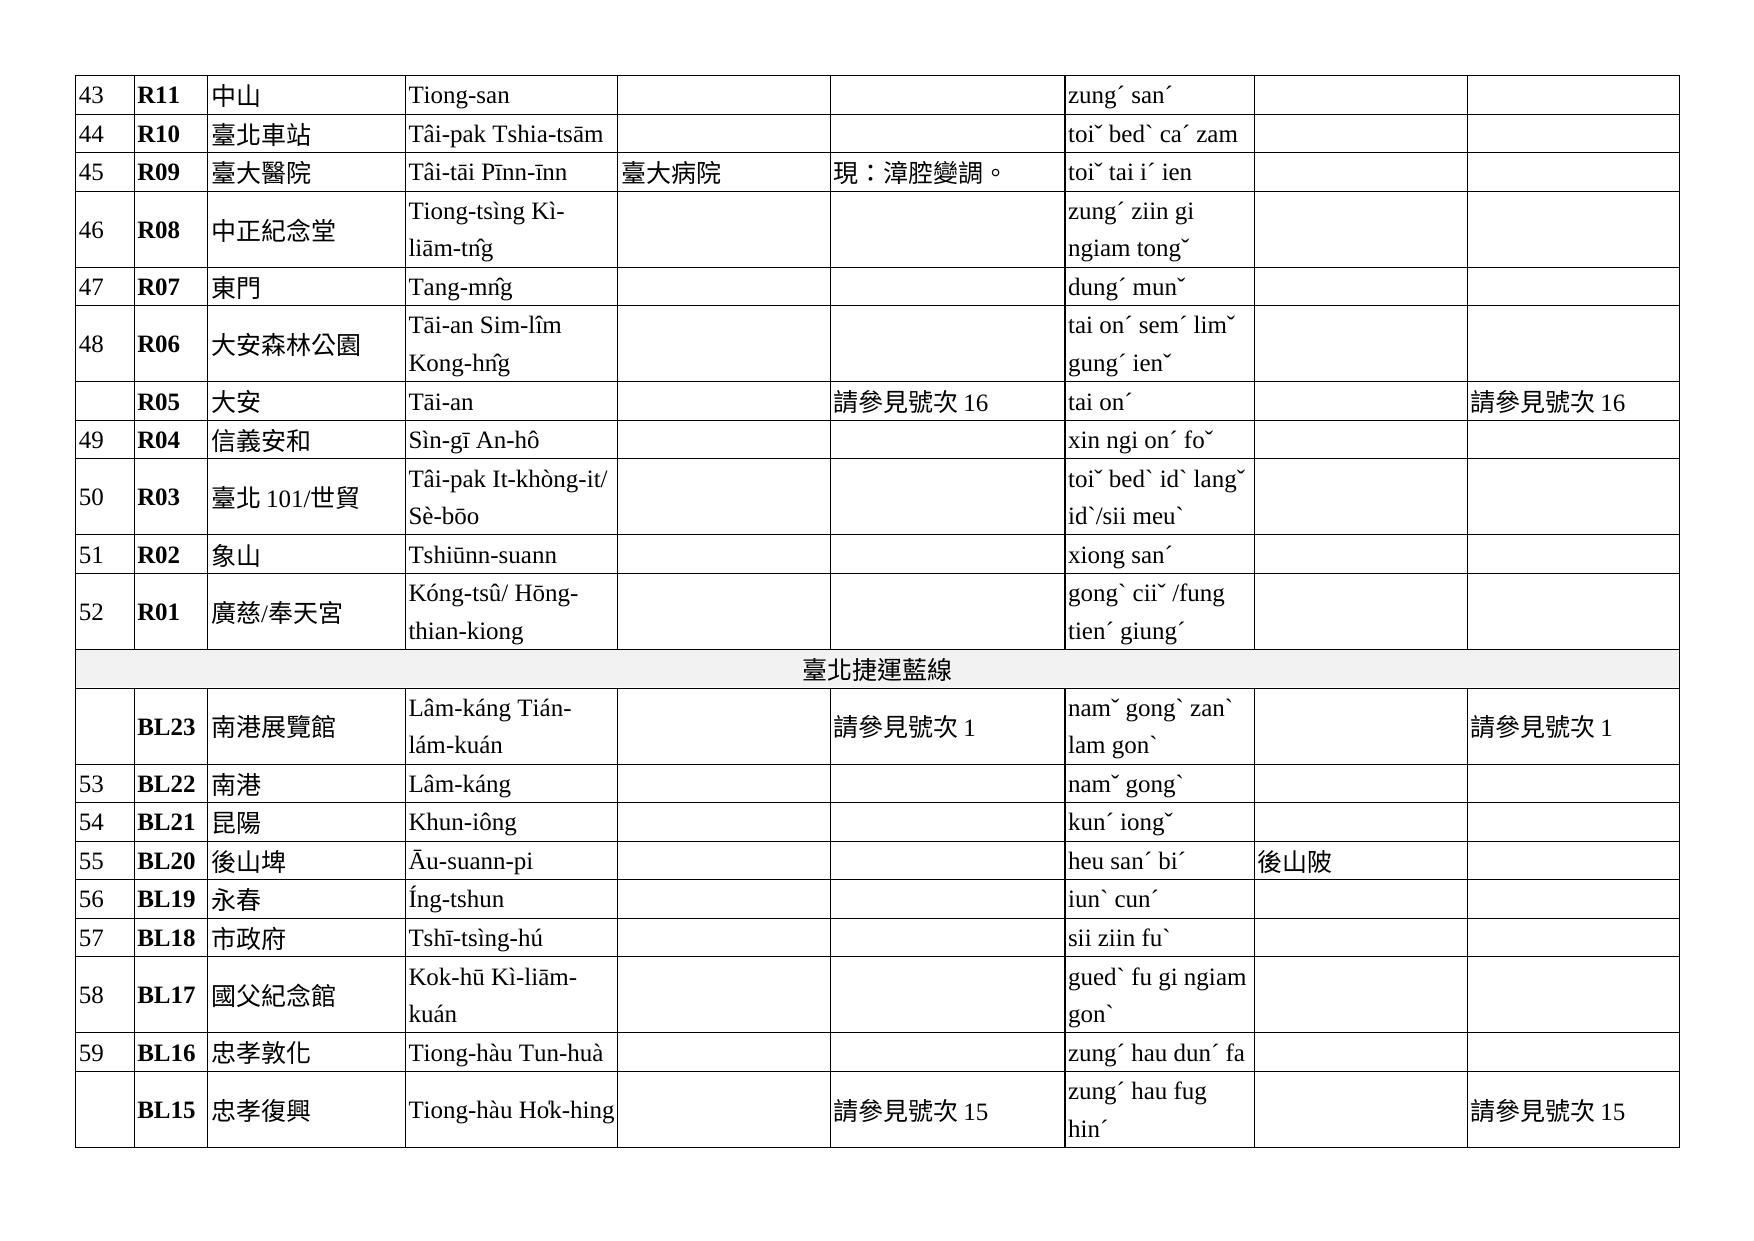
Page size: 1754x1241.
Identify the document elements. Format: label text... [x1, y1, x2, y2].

table_cell [618, 803, 830, 841]
table_cell R01 [135, 574, 207, 649]
table_cell Lâm-káng [406, 765, 617, 802]
table_cell [1255, 1072, 1467, 1147]
table_cell 中正紀念堂 [208, 192, 405, 267]
table_cell [1468, 1033, 1679, 1071]
table_cell [831, 535, 1064, 573]
table_cell zungˊ ziin gi ngiam tongˇ [1066, 192, 1254, 267]
table_cell [831, 880, 1064, 918]
table_cell namˇ gongˋ [1066, 765, 1254, 802]
table_cell gongˋ ciiˇ /fung tienˊ giungˊ [1066, 574, 1254, 649]
table_cell [831, 574, 1064, 649]
table_cell BL15 [135, 1072, 207, 1147]
table_cell 中山 [208, 76, 405, 113]
table_cell 信義安和 [208, 421, 405, 458]
table_cell Íng-tshun [406, 880, 617, 918]
table_cell R06 [135, 306, 207, 381]
table_cell 54 [76, 803, 134, 841]
table_cell [76, 382, 134, 420]
table_cell [831, 919, 1064, 956]
table_cell [618, 1072, 830, 1147]
table_cell 59 [76, 1033, 134, 1071]
table_cell [1468, 421, 1679, 458]
table_cell 廣慈/奉天宮 [208, 574, 405, 649]
table_cell [618, 1033, 830, 1071]
table_cell zungˊ hau dunˊ fa [1066, 1033, 1254, 1071]
table_cell 請參見號次1 [1468, 689, 1679, 763]
table_cell iunˋ cunˊ [1066, 880, 1254, 918]
table_cell 大安森林公園 [208, 306, 405, 381]
table_cell 請參見號次1 [831, 689, 1064, 763]
table_cell BL17 [135, 957, 207, 1032]
table_cell [618, 842, 830, 879]
table_cell [1255, 459, 1467, 534]
table_cell 50 [76, 459, 134, 534]
table_cell [1255, 153, 1467, 191]
table_cell [1468, 192, 1679, 267]
table_cell 忠孝復興 [208, 1072, 405, 1147]
table_cell [76, 689, 134, 763]
table_cell BL19 [135, 880, 207, 918]
table_cell [1255, 192, 1467, 267]
table_cell [618, 957, 830, 1032]
table_cell 48 [76, 306, 134, 381]
table_cell Tshī-tsìng-hú [406, 919, 617, 956]
table_cell [1255, 1033, 1467, 1071]
table_cell 後山陂 [1255, 842, 1467, 879]
table_cell Tang-mn̂g [406, 268, 617, 305]
table_cell BL22 [135, 765, 207, 802]
table_cell 臺北101/世貿 [208, 459, 405, 534]
table_cell [1468, 459, 1679, 534]
table_cell 忠孝敦化 [208, 1033, 405, 1071]
table_cell BL21 [135, 803, 207, 841]
table_cell 後山埤 [208, 842, 405, 879]
table_cell [831, 268, 1064, 305]
table_cell [1255, 803, 1467, 841]
table_cell 現：漳腔變調。 [831, 153, 1064, 191]
table_cell [1255, 574, 1467, 649]
table_cell Tāi-an Sim-lîm Kong-hn̂g [406, 306, 617, 381]
table_cell namˇ gongˋ zanˋ lam gonˋ [1066, 689, 1254, 763]
table_cell [618, 689, 830, 763]
table_cell [831, 115, 1064, 152]
table_cell Tiong-san [406, 76, 617, 113]
table_cell [1468, 306, 1679, 381]
table_cell 東門 [208, 268, 405, 305]
table_cell [1468, 153, 1679, 191]
table_cell 43 [76, 76, 134, 113]
table_cell tai onˊ [1066, 382, 1254, 420]
table_cell Tiong-hàu Tun-huà [406, 1033, 617, 1071]
table_cell [1468, 535, 1679, 573]
table_cell 象山 [208, 535, 405, 573]
table_cell Khun-iông [406, 803, 617, 841]
table_cell BL20 [135, 842, 207, 879]
table_cell [618, 115, 830, 152]
table_cell 請參見號次16 [831, 382, 1064, 420]
table_cell guedˋ fu gi ngiam gonˋ [1066, 957, 1254, 1032]
table_cell Sìn-gī An-hô [406, 421, 617, 458]
table_cell toiˇ tai iˊ ien [1066, 153, 1254, 191]
table_cell R05 [135, 382, 207, 420]
table_cell BL18 [135, 919, 207, 956]
table_cell [1255, 689, 1467, 763]
table_cell R02 [135, 535, 207, 573]
table_cell [1468, 76, 1679, 113]
table_cell kunˊ iongˇ [1066, 803, 1254, 841]
table_cell R07 [135, 268, 207, 305]
table_cell Tâi-tāi Pīnn-īnn [406, 153, 617, 191]
table_cell [1255, 957, 1467, 1032]
table_cell Kóng-tsû/ Hōng-thian-kiong [406, 574, 617, 649]
table_cell [1255, 382, 1467, 420]
table_cell Tiong-tsìng Kì-liām-tn̂g [406, 192, 617, 267]
table_cell BL23 [135, 689, 207, 763]
table_cell [831, 421, 1064, 458]
table_cell [831, 957, 1064, 1032]
table_cell heu sanˊ biˊ [1066, 842, 1254, 879]
table_cell [618, 268, 830, 305]
table_cell 臺大病院 [618, 153, 830, 191]
table_cell zungˊ sanˊ [1066, 76, 1254, 113]
table_cell 58 [76, 957, 134, 1032]
table_cell R11 [135, 76, 207, 113]
table_cell 國父紀念館 [208, 957, 405, 1032]
table_cell [1255, 919, 1467, 956]
table_cell [831, 842, 1064, 879]
table_cell 57 [76, 919, 134, 956]
table_cell 52 [76, 574, 134, 649]
table_cell 請參見號次15 [831, 1072, 1064, 1147]
table_cell [618, 382, 830, 420]
table_cell 市政府 [208, 919, 405, 956]
table_cell [76, 1072, 134, 1147]
table_cell dungˊ munˇ [1066, 268, 1254, 305]
table_cell [618, 574, 830, 649]
table_cell [618, 535, 830, 573]
table_cell 44 [76, 115, 134, 152]
table_cell [831, 803, 1064, 841]
table_cell [1468, 880, 1679, 918]
table_cell 45 [76, 153, 134, 191]
table_cell 臺北車站 [208, 115, 405, 152]
table_cell [618, 459, 830, 534]
table_cell [618, 765, 830, 802]
table_cell zungˊ hau fug hinˊ [1066, 1072, 1254, 1147]
table_cell [618, 76, 830, 113]
table_cell Tāi-an [406, 382, 617, 420]
table_cell [618, 306, 830, 381]
table_cell Tâi-pak It-khòng-it/ Sè-bōo [406, 459, 617, 534]
table_cell xin ngi onˊ foˇ [1066, 421, 1254, 458]
table_cell 46 [76, 192, 134, 267]
table_cell [618, 421, 830, 458]
table_cell 昆陽 [208, 803, 405, 841]
table_cell [618, 880, 830, 918]
table_cell 51 [76, 535, 134, 573]
table_cell Lâm-káng Tián-lám-kuán [406, 689, 617, 763]
table_cell 47 [76, 268, 134, 305]
table_cell [618, 192, 830, 267]
table_cell 56 [76, 880, 134, 918]
table_cell [1468, 842, 1679, 879]
table_cell tai onˊ semˊ limˇ gungˊ ienˇ [1066, 306, 1254, 381]
table_cell R09 [135, 153, 207, 191]
table_cell Āu-suann-pi [406, 842, 617, 879]
table_cell Tiong-hàu Ho̍k-hing [406, 1072, 617, 1147]
table_cell [1255, 765, 1467, 802]
table_cell 大安 [208, 382, 405, 420]
table_cell 臺大醫院 [208, 153, 405, 191]
table_cell [831, 192, 1064, 267]
table_cell [1255, 306, 1467, 381]
table_cell [831, 306, 1064, 381]
table_cell R03 [135, 459, 207, 534]
table_cell [1468, 803, 1679, 841]
table_cell 53 [76, 765, 134, 802]
table_cell [1468, 957, 1679, 1032]
table_cell [1468, 268, 1679, 305]
table_cell 請參見號次16 [1468, 382, 1679, 420]
table_cell toiˇ bedˋ caˊ zam [1066, 115, 1254, 152]
table_cell BL16 [135, 1033, 207, 1071]
table_cell 55 [76, 842, 134, 879]
table_cell [831, 459, 1064, 534]
table_cell R04 [135, 421, 207, 458]
table_cell R08 [135, 192, 207, 267]
table_cell [1255, 76, 1467, 113]
table_cell [831, 1033, 1064, 1071]
table_cell Kok-hū Kì-liām-kuán [406, 957, 617, 1032]
table_cell [1468, 765, 1679, 802]
table_cell 49 [76, 421, 134, 458]
table_cell 永春 [208, 880, 405, 918]
table_cell [1255, 880, 1467, 918]
table_cell xiong sanˊ [1066, 535, 1254, 573]
table_cell R10 [135, 115, 207, 152]
table_cell [618, 919, 830, 956]
table_cell [1255, 421, 1467, 458]
table_cell Tâi-pak Tshia-tsām [406, 115, 617, 152]
table_cell 請參見號次15 [1468, 1072, 1679, 1147]
table_cell 臺北捷運藍線 [76, 650, 1679, 687]
table_cell sii ziin fuˋ [1066, 919, 1254, 956]
table_cell [1468, 919, 1679, 956]
table_cell [1255, 268, 1467, 305]
table_cell 南港 [208, 765, 405, 802]
table_cell [1255, 535, 1467, 573]
table_cell Tshiūnn-suann [406, 535, 617, 573]
table_cell [831, 765, 1064, 802]
table_cell 南港展覽館 [208, 689, 405, 763]
table_cell [1468, 574, 1679, 649]
table_cell toiˇ bedˋ idˋ langˇ idˋ/sii meuˋ [1066, 459, 1254, 534]
table_cell [831, 76, 1064, 113]
table_cell [1468, 115, 1679, 152]
table_cell [1255, 115, 1467, 152]
